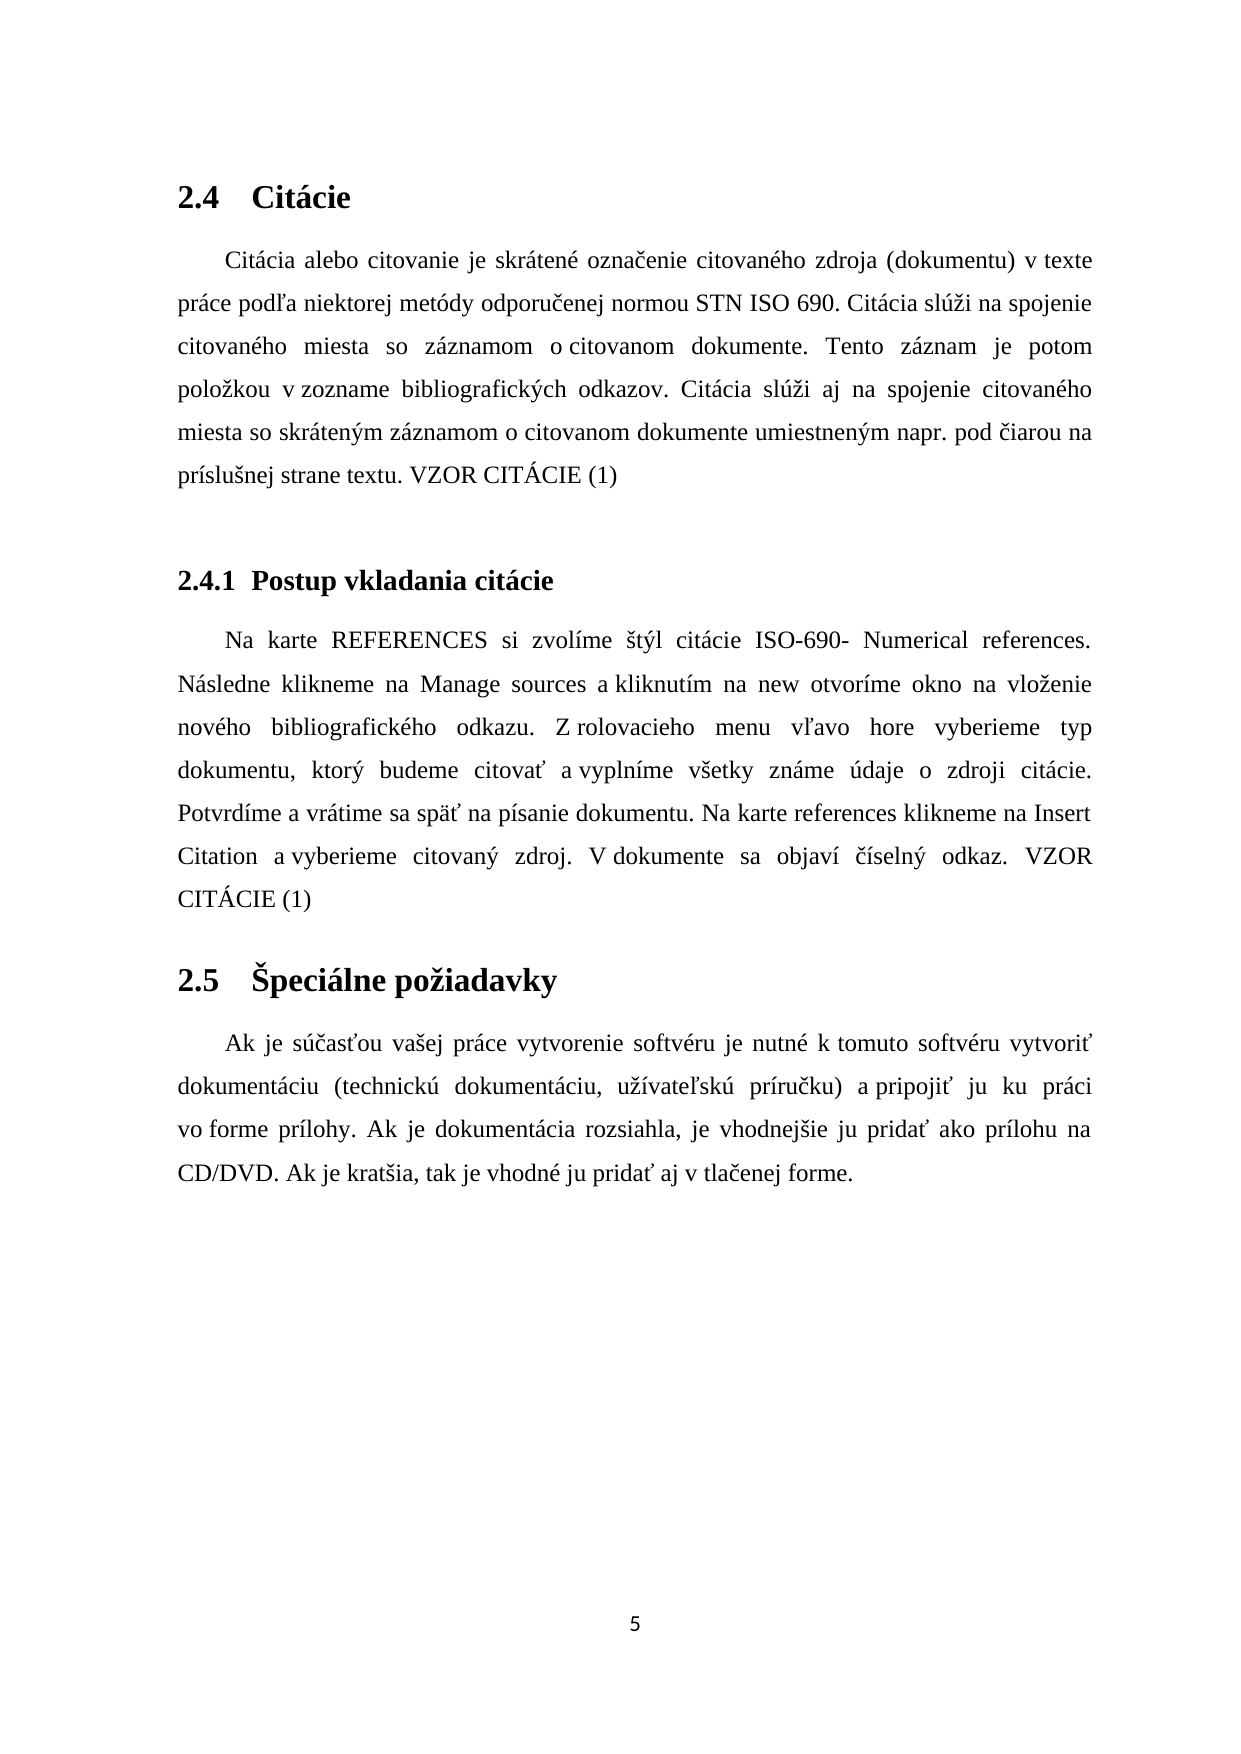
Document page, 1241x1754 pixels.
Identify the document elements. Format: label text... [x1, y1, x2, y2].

text Na karte REFERENCES si zvolíme štýl citácie ISO-690- Numerical references. Následne klikneme na Manage sources a kliknutím na new otvoríme okno na vloženie nového bibliografického odkazu. Z rolovacieho menu vľavo hore vyberieme typ dokumentu, ktorý budeme citovať a vyplníme všetky známe údaje o zdroji citácie. Potvrdíme a vrátime sa späť na písanie dokumentu. Na karte references klikneme na Insert Citation a vyberieme citovaný zdroj. V dokumente sa objaví číselný odkaz. VZOR CITÁCIE (1) [177, 626, 1092, 913]
text Citácia alebo citovanie je skrátené označenie citovaného zdroja (dokumentu) v texte práce podľa niektorej metódy odporučenej normou STN ISO 690. Citácia slúži na spojenie citovaného miesta so záznamom o citovanom dokumente. Tento záznam je potom položkou v zozname bibliografických odkazov. Citácia slúži aj na spojenie citovaného miesta so skráteným záznamom o citovanom dokumente umiestneným napr. pod čiarou na príslušnej strane textu. VZOR CITÁCIE (1) [177, 245, 1092, 489]
list Citácie [177, 177, 1092, 216]
list Špeciálne požiadavky [177, 961, 1092, 999]
text Ak je súčasťou vašej práce vytvorenie softvéru je nutné k tomuto softvéru vytvoriť dokumentáciu (technickú dokumentáciu, užívateľskú príručku) a pripojiť ju ku práci vo forme prílohy. Ak je dokumentácia rozsiahla, je vhodnejšie ju pridať ako prílohu na CD/DVD. Ak je kratšia, tak je vhodné ju pridať aj v tlačenej forme. [177, 1028, 1092, 1186]
list Postup vkladania citácie [177, 563, 1092, 596]
